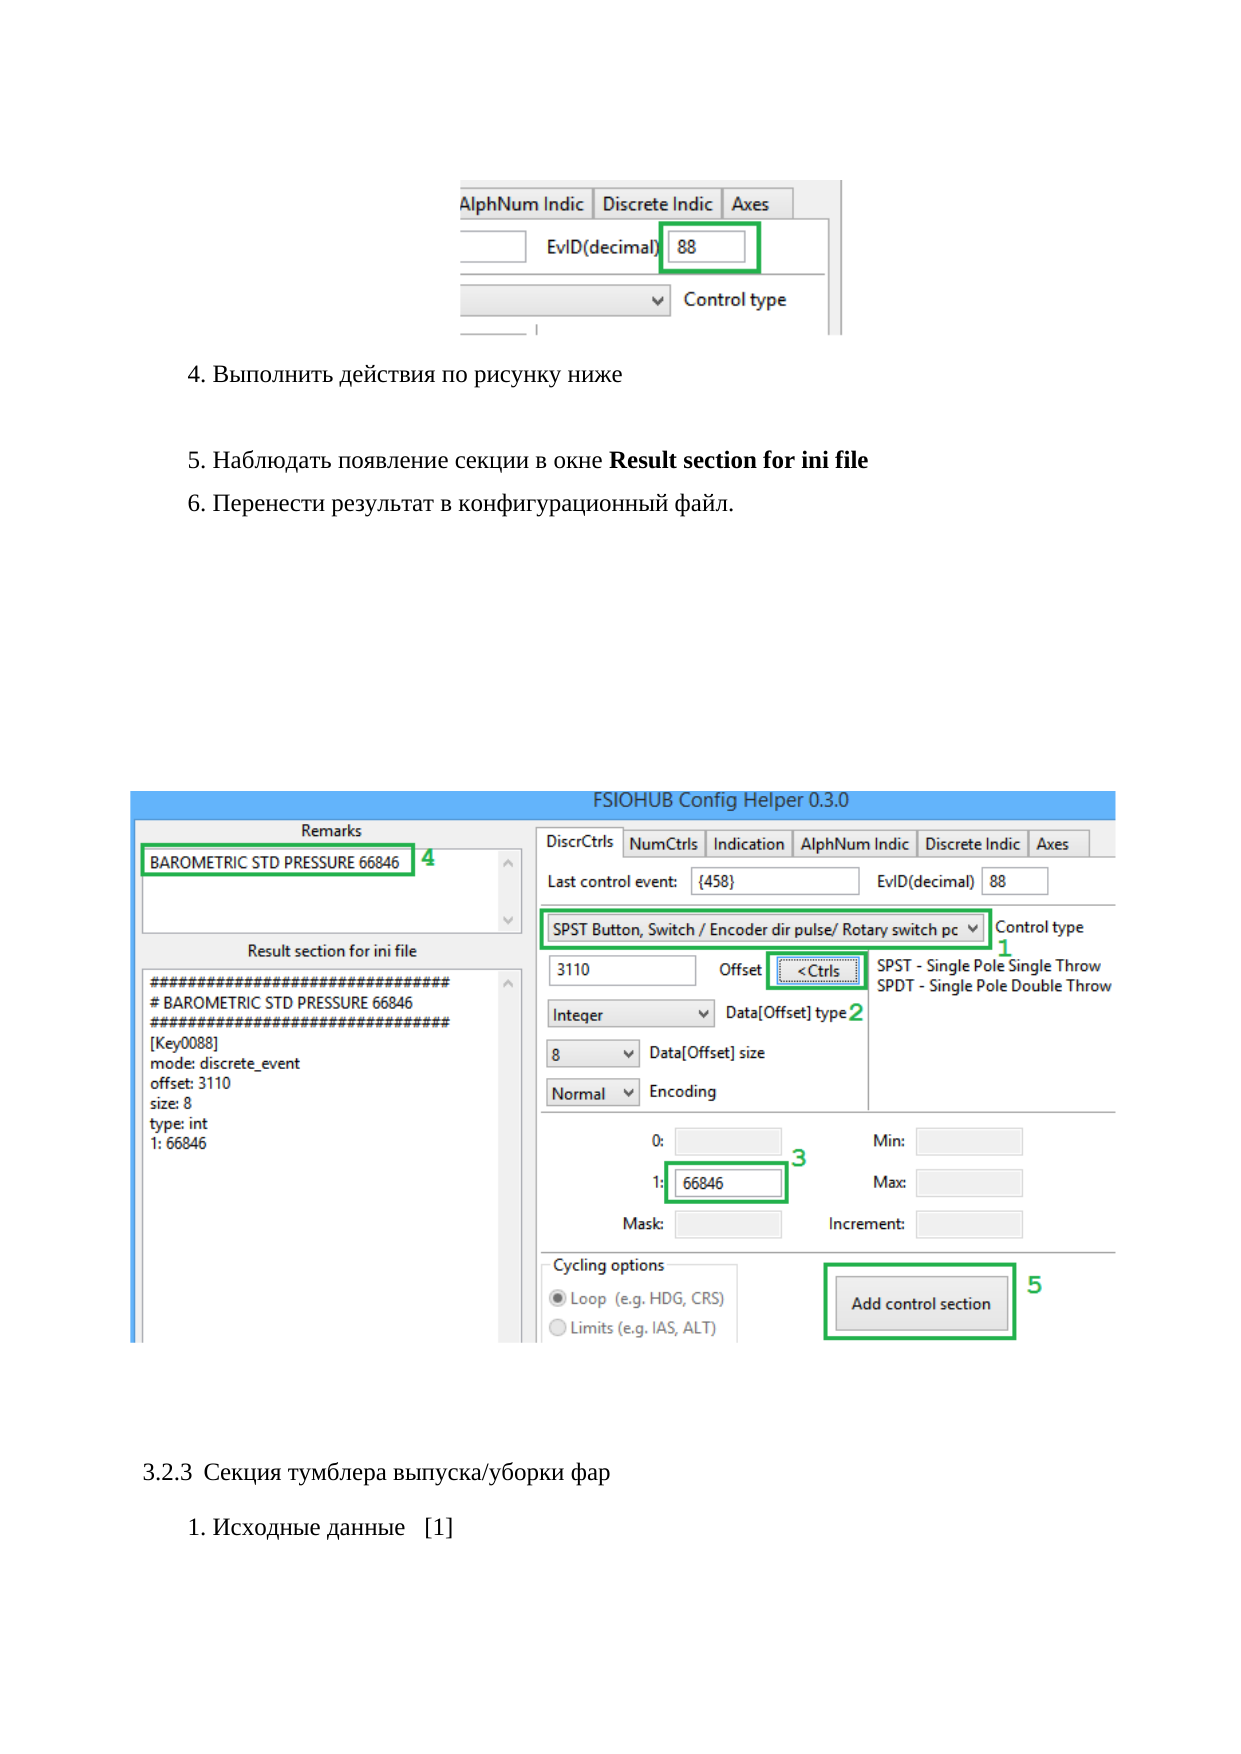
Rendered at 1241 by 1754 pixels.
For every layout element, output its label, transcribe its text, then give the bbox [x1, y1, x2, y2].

text 1. Исходные данные [1] [128, 1512, 1122, 1541]
subtitle Секция тумблера выпуска/уборки фар [142, 1457, 1122, 1486]
text 4. Выполнить действия по рисунку ниже [128, 359, 1122, 387]
picture [460, 180, 850, 343]
picture [130, 791, 1121, 1355]
text 5. Наблюдать появление секции в окне Result section for ini file [128, 445, 1122, 474]
text 6. Перенести результат в конфигурационный файл. [128, 488, 1122, 517]
